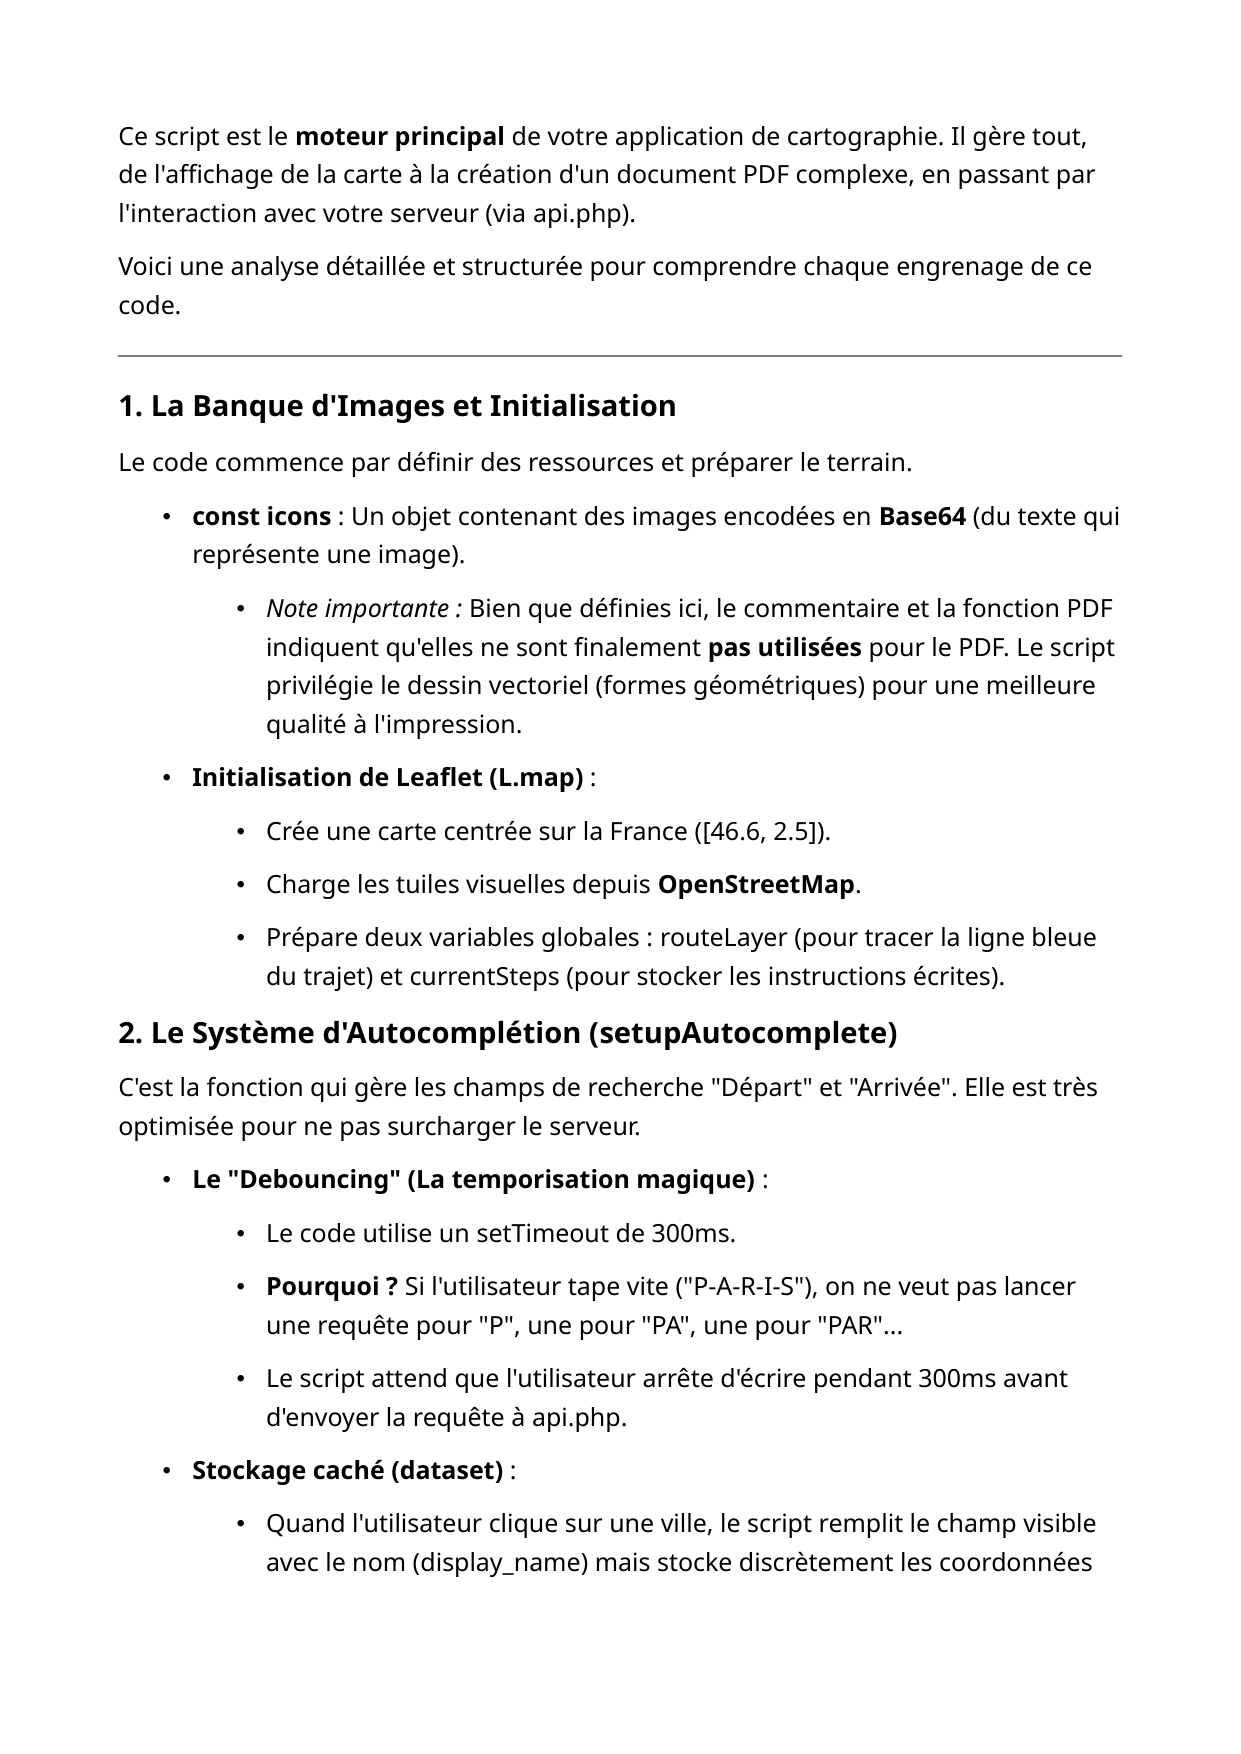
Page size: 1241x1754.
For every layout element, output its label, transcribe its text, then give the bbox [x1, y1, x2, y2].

text C'est la fonction qui gère les champs de recherche "Départ" et "Arrivée". Elle est très optimisée pour ne pas surcharger le serveur. [118, 1070, 1122, 1143]
list Note importante : Bien que définies ici, le commentaire et la fonction PDF indiquent qu'elles ne sont finalement pas utilisées pour le PDF. Le script privilégie le dessin vectoriel (formes géométriques) pour une meilleure qualité à l'impression. [236, 591, 1122, 741]
list Le code utilise un setTimeout de 300ms. [236, 1215, 1122, 1249]
text Ce script est le moteur principal de votre application de cartographie. Il gère tout, de l'affichage de la carte à la création d'un document PDF complexe, en passant par l'interaction avec votre serveur (via api.php). [118, 118, 1122, 230]
list Le "Debouncing" (La temporisation magique) : [162, 1162, 1122, 1196]
list Initialisation de Leaflet (L.map) : [162, 760, 1122, 794]
list Crée une carte centrée sur la France ([46.6, 2.5]). [236, 813, 1122, 847]
list Le script attend que l'utilisateur arrête d'écrire pendant 300ms avant d'envoyer la requête à api.php. [236, 1361, 1122, 1433]
subtitle 1. La Banque d'Images et Initialisation [118, 385, 1122, 425]
list const icons : Un objet contenant des images encodées en Base64 (du texte qui représente une image). [162, 498, 1122, 571]
text Le code commence par définir des ressources et préparer le terrain. [118, 445, 1122, 479]
list Prépare deux variables globales : routeLayer (pour tracer la ligne bleue du trajet) et currentSteps (pour stocker les instructions écrites). [236, 920, 1122, 993]
list Charge les tuiles visuelles depuis OpenStreetMap. [236, 867, 1122, 901]
list Pourquoi ? Si l'utilisateur tape vite ("P-A-R-I-S"), on ne veut pas lancer une requête pour "P", une pour "PA", une pour "PAR"... [236, 1269, 1122, 1341]
text Voici une analyse détaillée et structurée pour comprendre chaque engrenage de ce code. [118, 249, 1122, 322]
list Quand l'utilisateur clique sur une ville, le script remplit le champ visible avec le nom (display_name) mais stocke discrètement les coordonnées [236, 1506, 1122, 1579]
list Stockage caché (dataset) : [162, 1453, 1122, 1487]
subtitle 2. Le Système d'Autocomplétion (setupAutocomplete) [118, 1012, 1122, 1052]
